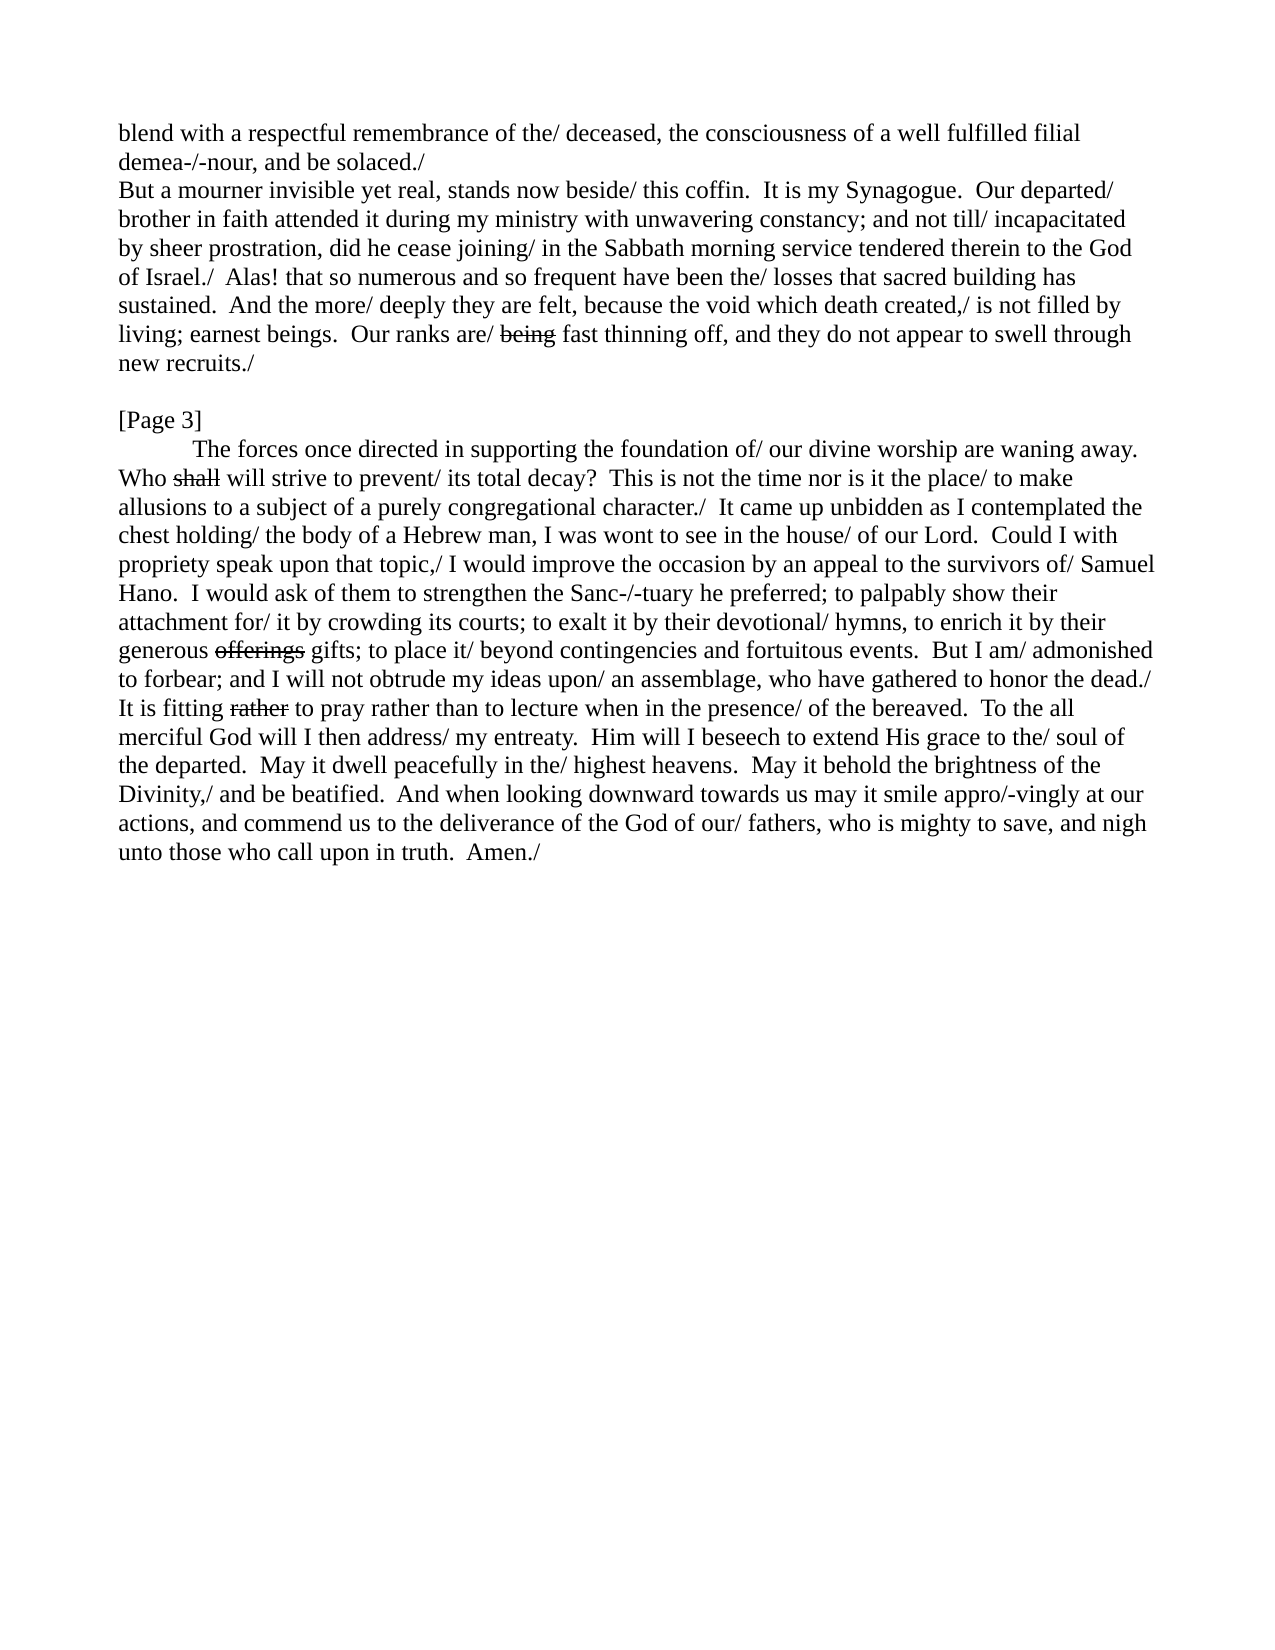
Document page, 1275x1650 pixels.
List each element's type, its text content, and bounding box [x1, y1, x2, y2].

text The forces once directed in supporting the foundation of/ our divine worship are waning away. Who shall will strive to prevent/ its total decay? This is not the time nor is it the place/ to make allusions to a subject of a purely congregational character./ It came up unbidden as I contemplated the chest holding/ the body of a Hebrew man, I was wont to see in the house/ of our Lord. Could I with propriety speak upon that topic,/ I would improve the occasion by an appeal to the survivors of/ Samuel Hano. I would ask of them to strengthen the Sanc-/-tuary he preferred; to palpably show their attachment for/ it by crowding its courts; to exalt it by their devotional/ hymns, to enrich it by their generous offerings gifts; to place it/ beyond contingencies and fortuitous events. But I am/ admonished to forbear; and I will not obtrude my ideas upon/ an assemblage, who have gathered to honor the dead./ It is fitting rather to pray rather than to lecture when in the presence/ of the bereaved. To the all merciful God will I then address/ my entreaty. Him will I beseech to extend His grace to the/ soul of the departed. May it dwell peacefully in the/ highest heavens. May it behold the brightness of the Divinity,/ and be beatified. And when looking downward towards us may it smile appro/-vingly at our actions, and commend us to the deliverance of the God of our/ fathers, who is mighty to save, and nigh unto those who call upon in truth. Amen./ [118, 434, 1157, 866]
text blend with a respectful remembrance of the/ deceased, the consciousness of a well fulfilled filial demea-/-nour, and be solaced./ [118, 118, 1157, 176]
text But a mourner invisible yet real, stands now beside/ this coffin. It is my Synagogue. Our departed/ brother in faith attended it during my ministry with unwavering constancy; and not till/ incapacitated by sheer prostration, did he cease joining/ in the Sabbath morning service tendered therein to the God of Israel./ Alas! that so numerous and so frequent have been the/ losses that sacred building has sustained. And the more/ deeply they are felt, because the void which death created,/ is not filled by living; earnest beings. Our ranks are/ being fast thinning off, and they do not appear to swell through new recruits./ [118, 176, 1157, 377]
text [Page 3] [118, 406, 1157, 434]
